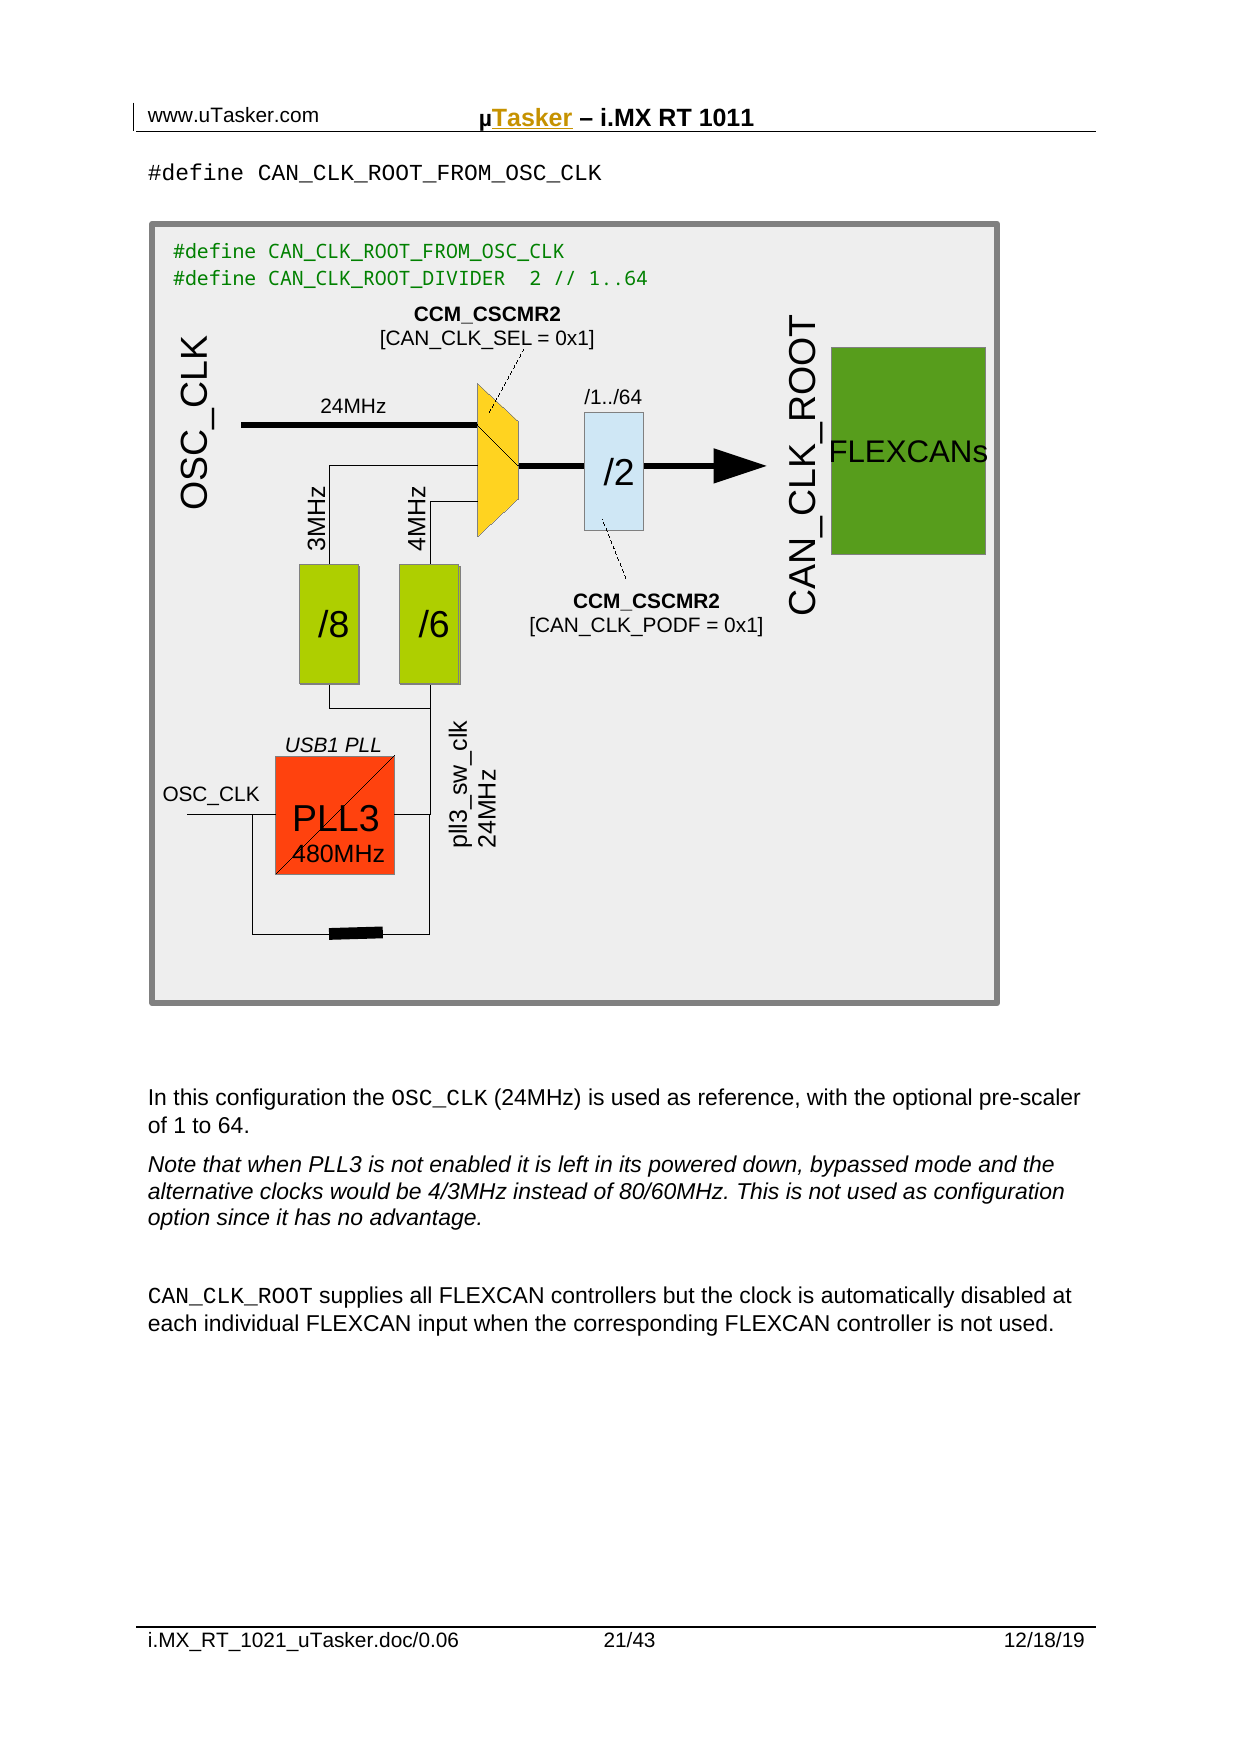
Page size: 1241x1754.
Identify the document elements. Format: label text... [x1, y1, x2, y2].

text In this configuration the OSC_CLK (24MHz) is used as reference, with the optional pre-scaler of 1 to 64. [148, 1084, 1093, 1139]
text #define CAN_CLK_ROOT_FROM_OSC_CLK [148, 161, 1093, 187]
text Note that when PLL3 is not enabled it is left in its powered down, bypassed mode and the alternative clocks would be 4/3MHz instead of 80/60MHz. This is not used as configuration option since it has no advantage. [148, 1151, 1093, 1230]
text CAN_CLK_ROOT supplies all FLEXCAN controllers but the clock is automatically disabled at each individual FLEXCAN input when the corresponding FLEXCAN controller is not used. [148, 1282, 1093, 1336]
